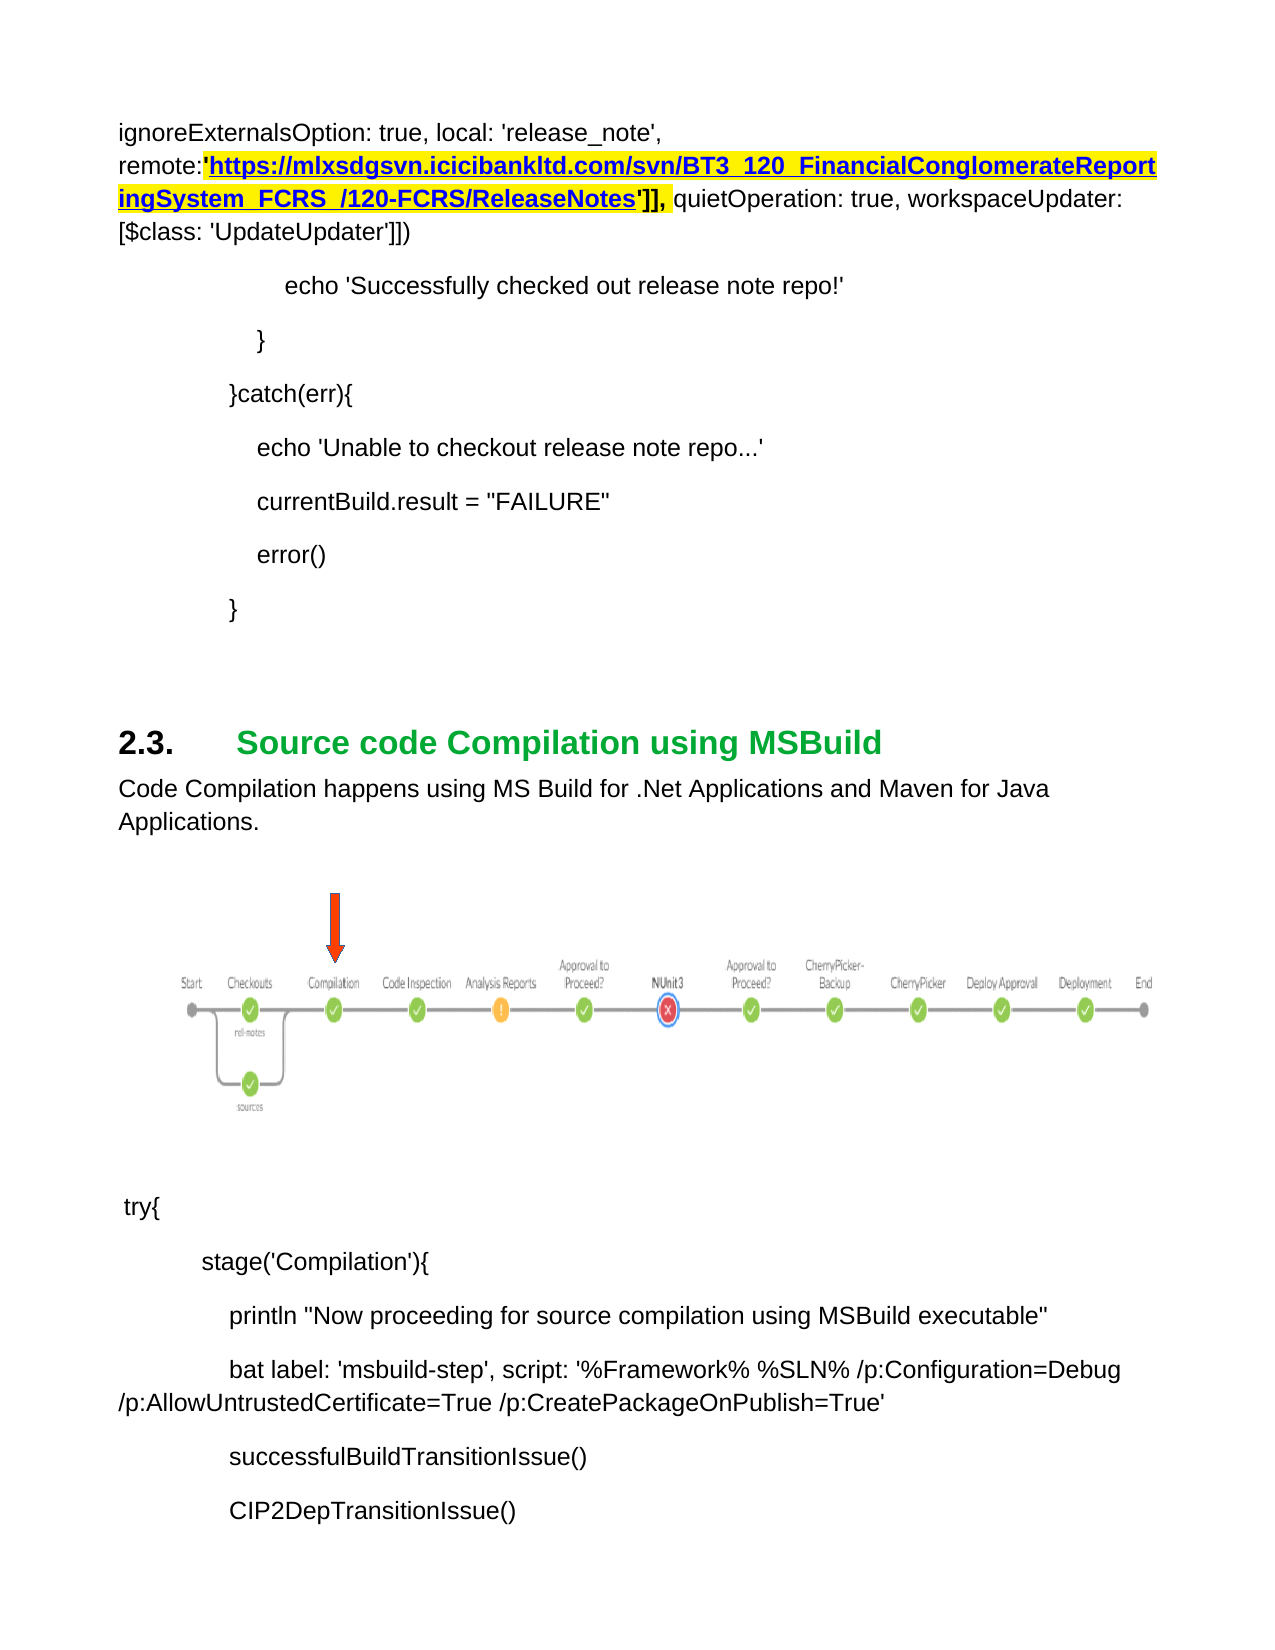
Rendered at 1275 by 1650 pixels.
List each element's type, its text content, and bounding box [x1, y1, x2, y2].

text } [118, 594, 1157, 623]
text }catch(err){ [118, 379, 1157, 407]
text } [118, 325, 1157, 354]
text CIP2DepTransitionIssue() [118, 1496, 1157, 1524]
text currentBuild.result = "FAILURE" [118, 486, 1157, 515]
text successfulBuildTransitionIssue() [118, 1442, 1157, 1471]
text Code Compilation happens using MS Build for .Net Applications and Maven for Java Applications. [118, 774, 1157, 836]
text try{ [118, 1191, 1157, 1222]
text echo 'Unable to checkout release note repo...' [118, 433, 1157, 461]
text bat label: 'msbuild-step', script: '%Framework% %SLN% /p:Configuration=Debug /p:AllowUntrustedCertificate=True /p:CreatePackageOnPublish=True' [118, 1355, 1157, 1417]
subtitle Source code Compilation using MSBuild [118, 723, 1157, 761]
text ignoreExternalsOption: true, local: 'release_note', remote:'https://mlxsdgsvn.icicibankltd.com/svn/BT3_120_FinancialConglomerateReportingSystem_FCRS_/120-FCRS/ReleaseNotes']], quietOperation: true, workspaceUpdater: [$class: 'UpdateUpdater']]) [118, 118, 1157, 246]
text stage('Compilation'){ [118, 1247, 1157, 1276]
text println "Now proceeding for source compilation using MSBuild executable" [118, 1301, 1157, 1330]
text error() [118, 540, 1157, 569]
text echo 'Successfully checked out release note repo!' [118, 271, 1157, 300]
